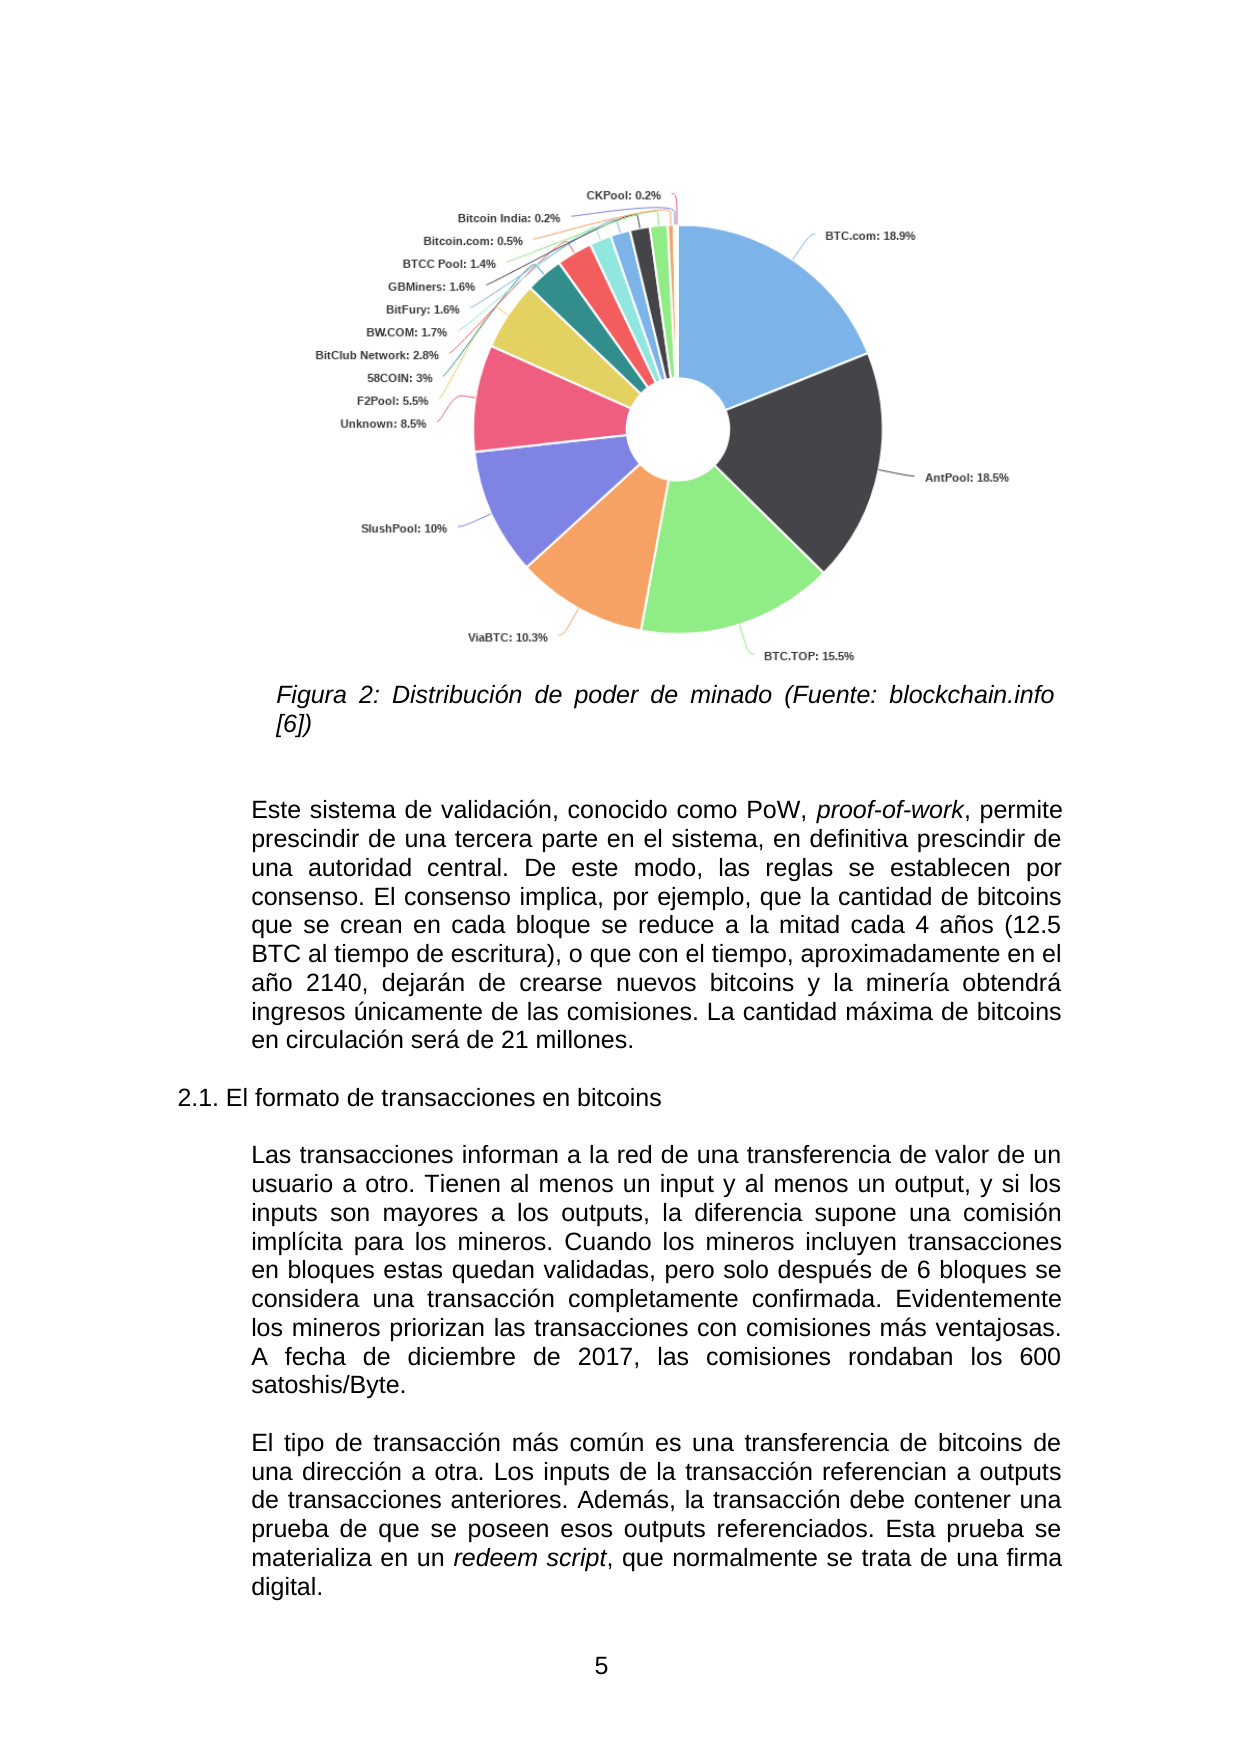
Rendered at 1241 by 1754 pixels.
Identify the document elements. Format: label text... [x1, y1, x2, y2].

subtitle 2.1. El formato de transacciones en bitcoins [177, 1083, 1063, 1112]
text El tipo de transacción más común es una transferencia de bitcoins de una dirección a otra. Los inputs de la transacción referencian a outputs de transacciones anteriores. Además, la transacción debe contener una prueba de que se poseen esos outputs referenciados. Esta prueba se materializa en un redeem script, que normalmente se trata de una firma digital. [251, 1428, 1063, 1600]
picture [276, 160, 1057, 681]
text Figura 2: Distribución de poder de minado (Fuente: blockchain.info [6]) [276, 681, 1056, 738]
text Este sistema de validación, conocido como PoW, proof-of-work, permite prescindir de una tercera parte en el sistema, en definitiva prescindir de una autoridad central. De este modo, las reglas se establecen por consenso. El consenso implica, por ejemplo, que la cantidad de bitcoins que se crean en cada bloque se reduce a la mitad cada 4 años (12.5 BTC al tiempo de escritura), o que con el tiempo, aproximadamente en el año 2140, dejarán de crearse nuevos bitcoins y la minería obtendrá ingresos únicamente de las comisiones. La cantidad máxima de bitcoins en circulación será de 21 millones. [251, 795, 1063, 1054]
text Las transacciones informan a la red de una transferencia de valor de un usuario a otro. Tienen al menos un input y al menos un output, y si los inputs son mayores a los outputs, la diferencia supone una comisión implícita para los mineros. Cuando los mineros incluyen transacciones en bloques estas quedan validadas, pero solo después de 6 bloques se considera una transacción completamente confirmada. Evidentemente los mineros priorizan las transacciones con comisiones más ventajosas. A fecha de diciembre de 2017, las comisiones rondaban los 600 satoshis/Byte. [251, 1140, 1063, 1399]
